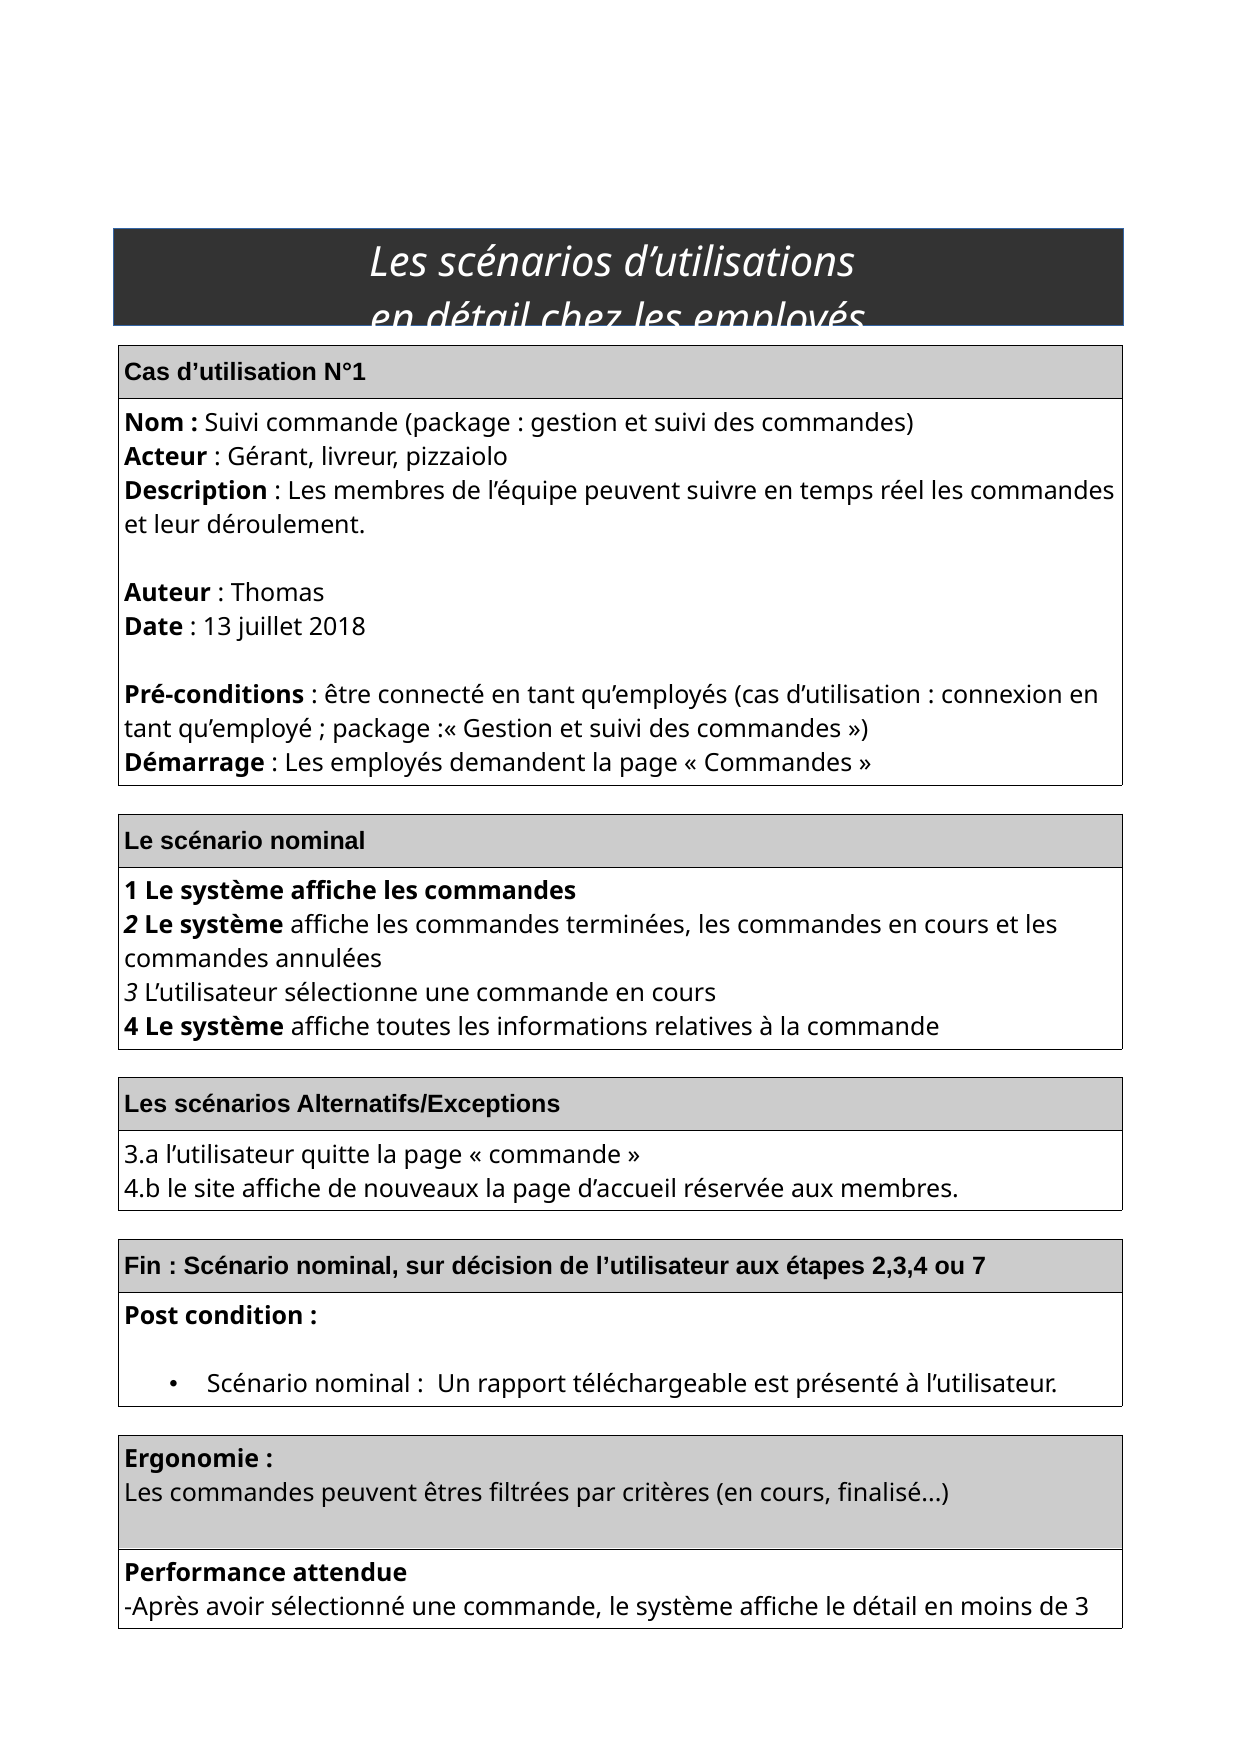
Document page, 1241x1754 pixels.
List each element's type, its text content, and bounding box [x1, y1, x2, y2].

table_header Fin : Scénario nominal, sur décision de l’utilisateur aux étapes 2,3,4 ou 7 [119, 1240, 1122, 1292]
table_header Cas d’utilisation N°1 [119, 346, 1122, 398]
table_cell Nom : Suivi commande (package : gestion et suivi des commandes) Acteur : Gérant, livreur, pizzaiolo Description : Les membres de l’équipe peuvent suivre en temps réel les commandes et leur déroulement. Auteur : Thomas Date : 13 juillet 2018 Pré-conditions : être connecté en tant qu’employés (cas d’utilisation : connexion en tant qu’employé ; package :« Gestion et suivi des commandes ») Démarrage : Les employés demandent la page « Commandes » [119, 399, 1122, 784]
table_header Les scénarios Alternatifs/Exceptions [119, 1078, 1122, 1130]
table_header Ergonomie : Les commandes peuvent êtres filtrées par critères (en cours, finalisé...) [119, 1436, 1122, 1548]
text en détail chez les employés [118, 326, 1122, 345]
table_cell 3.a l’utilisateur quitte la page « commande » 4.b le site affiche de nouveaux la page d’accueil réservée aux membres. [119, 1131, 1122, 1210]
table_header Le scénario nominal [119, 815, 1122, 867]
table_cell Post condition : Scénario nominal : Un rapport téléchargeable est présenté à l’utilisateur. [119, 1293, 1122, 1406]
table_cell 1 Le système affiche les commandes 2 Le système affiche les commandes terminées, les commandes en cours et les commandes annulées 3 L’utilisateur sélectionne une commande en cours 4 Le système affiche toutes les informations relatives à la commande [119, 868, 1122, 1048]
table_cell Performance attendue -Après avoir sélectionné une commande, le système affiche le détail en moins de 3 [119, 1550, 1122, 1628]
